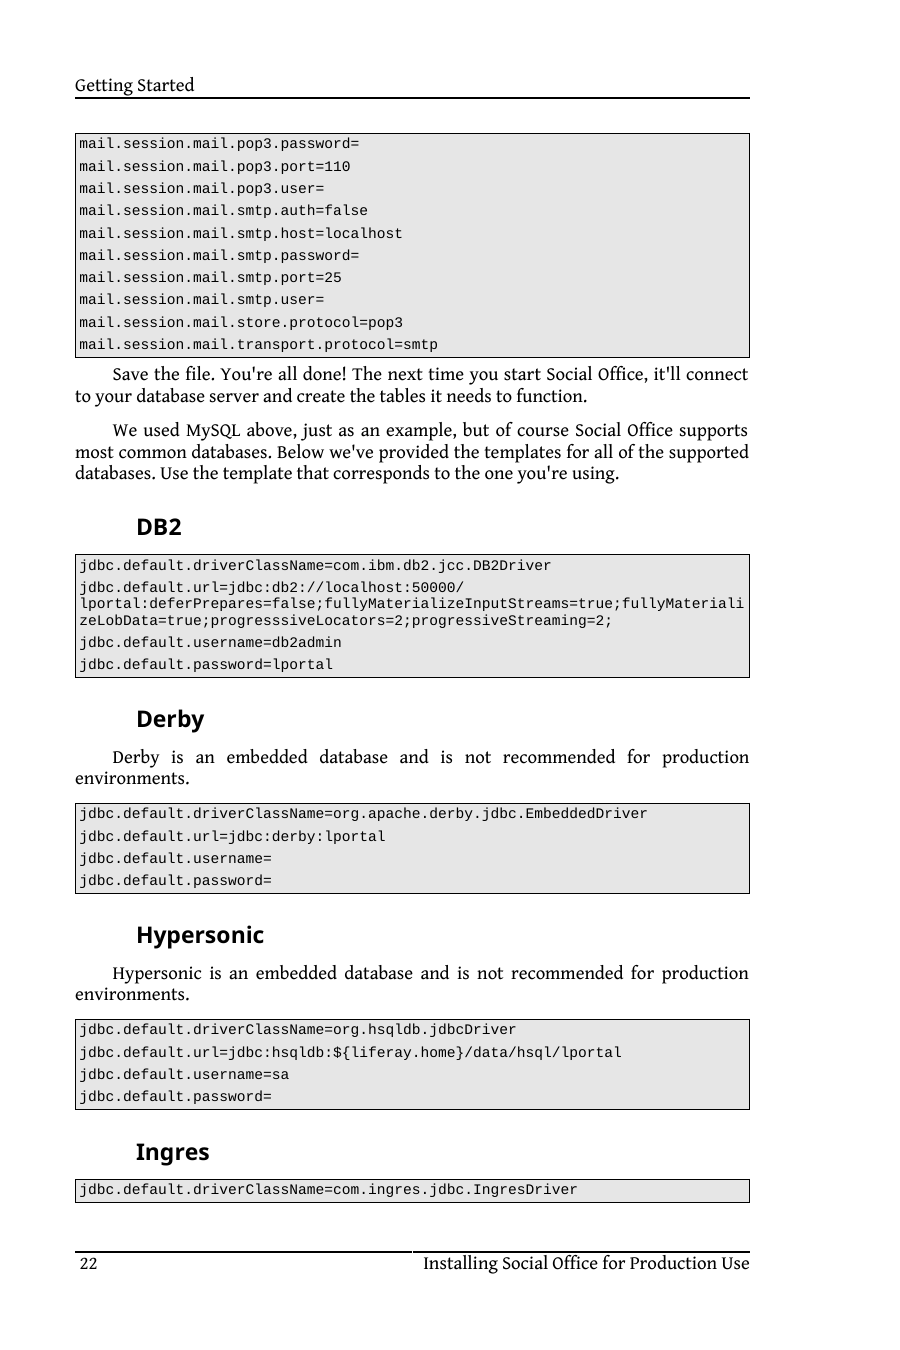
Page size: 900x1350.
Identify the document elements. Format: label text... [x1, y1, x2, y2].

subtitle Ingres [130, 1135, 750, 1167]
text jdbc.default.driverClassName=org.hsqldb.jdbcDriver [76, 1020, 749, 1039]
text jdbc.default.url=jdbc:db2://localhost:50000/lportal:deferPrepares=false;fullyMaterializeInputStreams=true;fullyMaterializeLobData=true;progresssiveLocators=2;progressiveStreaming=2; [76, 576, 749, 629]
text mail.session.mail.smtp.password= [76, 244, 749, 265]
text jdbc.default.password=lportal [76, 653, 749, 677]
subtitle Hypersonic [130, 919, 750, 951]
text mail.session.mail.smtp.port=25 [76, 267, 749, 287]
text mail.session.mail.pop3.port=110 [76, 155, 749, 176]
text jdbc.default.username=db2admin [76, 631, 749, 651]
text jdbc.default.driverClassName=com.ibm.db2.jcc.DB2Driver [76, 555, 749, 574]
text jdbc.default.password= [76, 1086, 749, 1109]
text mail.session.mail.pop3.user= [76, 177, 749, 198]
text mail.session.mail.smtp.user= [76, 289, 749, 309]
text mail.session.mail.smtp.auth=false [76, 200, 749, 220]
text We used MySQL above, just as an example, but of course Social Office supports most common databases. Below we've provided the templates for all of the supported databases. Use the template that corresponds to the one you're using. [75, 420, 750, 485]
text jdbc.default.password= [76, 869, 749, 893]
text jdbc.default.url=jdbc:derby:lportal [76, 825, 749, 845]
text mail.session.mail.pop3.password= [76, 134, 749, 153]
subtitle DB2 [130, 511, 750, 542]
text Derby is an embedded database and is not recommended for production environments. [75, 747, 750, 790]
text mail.session.mail.store.protocol=pop3 [76, 311, 749, 332]
text Hypersonic is an embedded database and is not recommended for production environments. [75, 963, 750, 1006]
text jdbc.default.driverClassName=com.ingres.jdbc.IngresDriver [76, 1180, 749, 1202]
text jdbc.default.url=jdbc:hsqldb:${liferay.home}/data/hsql/lportal [76, 1041, 749, 1061]
text jdbc.default.username=sa [76, 1063, 749, 1083]
text mail.session.mail.smtp.host=localhost [76, 222, 749, 242]
text jdbc.default.driverClassName=org.apache.derby.jdbc.EmbeddedDriver [76, 804, 749, 823]
text Save the file. You're all done! The next time you start Social Office, it'll connect to your database server and create the tables it needs to function. [75, 364, 750, 407]
text jdbc.default.username= [76, 847, 749, 867]
text mail.session.mail.transport.protocol=smtp [76, 333, 749, 357]
subtitle Derby [130, 703, 750, 734]
